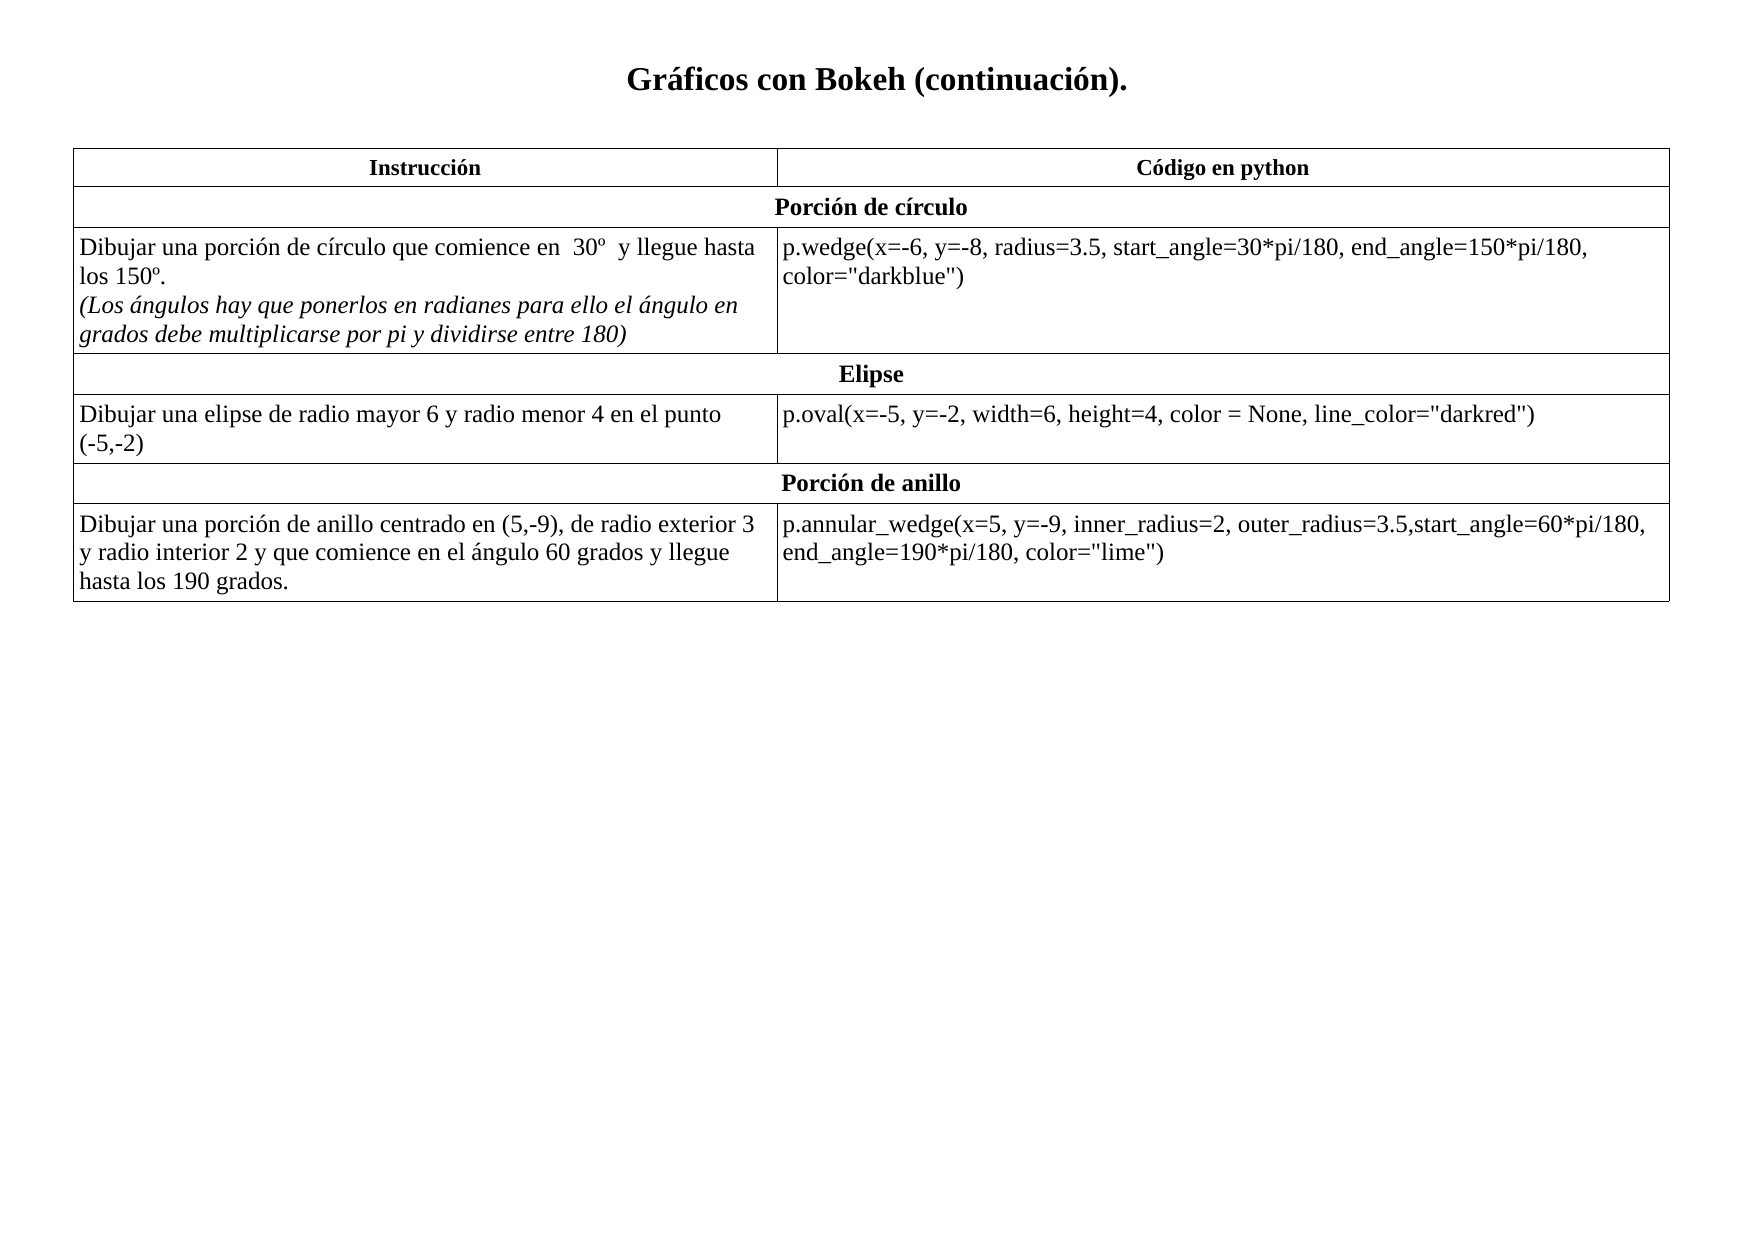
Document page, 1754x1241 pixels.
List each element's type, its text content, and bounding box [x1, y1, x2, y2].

table_cell Dibujar una elipse de radio mayor 6 y radio menor 4 en el punto (-5,-2) [74, 395, 777, 462]
table_cell Elipse [74, 354, 1669, 393]
table_cell p.wedge(x=-6, y=-8, radius=3.5, start_angle=30*pi/180, end_angle=150*pi/180, color="darkblue") [778, 228, 1669, 353]
table_header Código en python [778, 149, 1669, 186]
table_header Instrucción [74, 149, 777, 186]
table_cell Porción de círculo [74, 187, 1669, 227]
table_cell p.oval(x=-5, y=-2, width=6, height=4, color = None, line_color="darkred") [778, 395, 1669, 462]
table_cell Porción de anillo [74, 464, 1669, 503]
table_cell Dibujar una porción de anillo centrado en (5,-9), de radio exterior 3 y radio interior 2 y que comience en el ángulo 60 grados y llegue hasta los 190 grados. [74, 504, 777, 601]
table_cell p.annular_wedge(x=5, y=-9, inner_radius=2, outer_radius=3.5,start_angle=60*pi/180, end_angle=190*pi/180, color="lime") [778, 504, 1669, 601]
text Gráficos con Bokeh (continuación). [118, 59, 1636, 97]
table_cell Dibujar una porción de círculo que comience en 30º y llegue hasta los 150º. (Los ángulos hay que ponerlos en radianes para ello el ángulo en grados debe multiplicarse por pi y dividirse entre 180) [74, 228, 777, 353]
